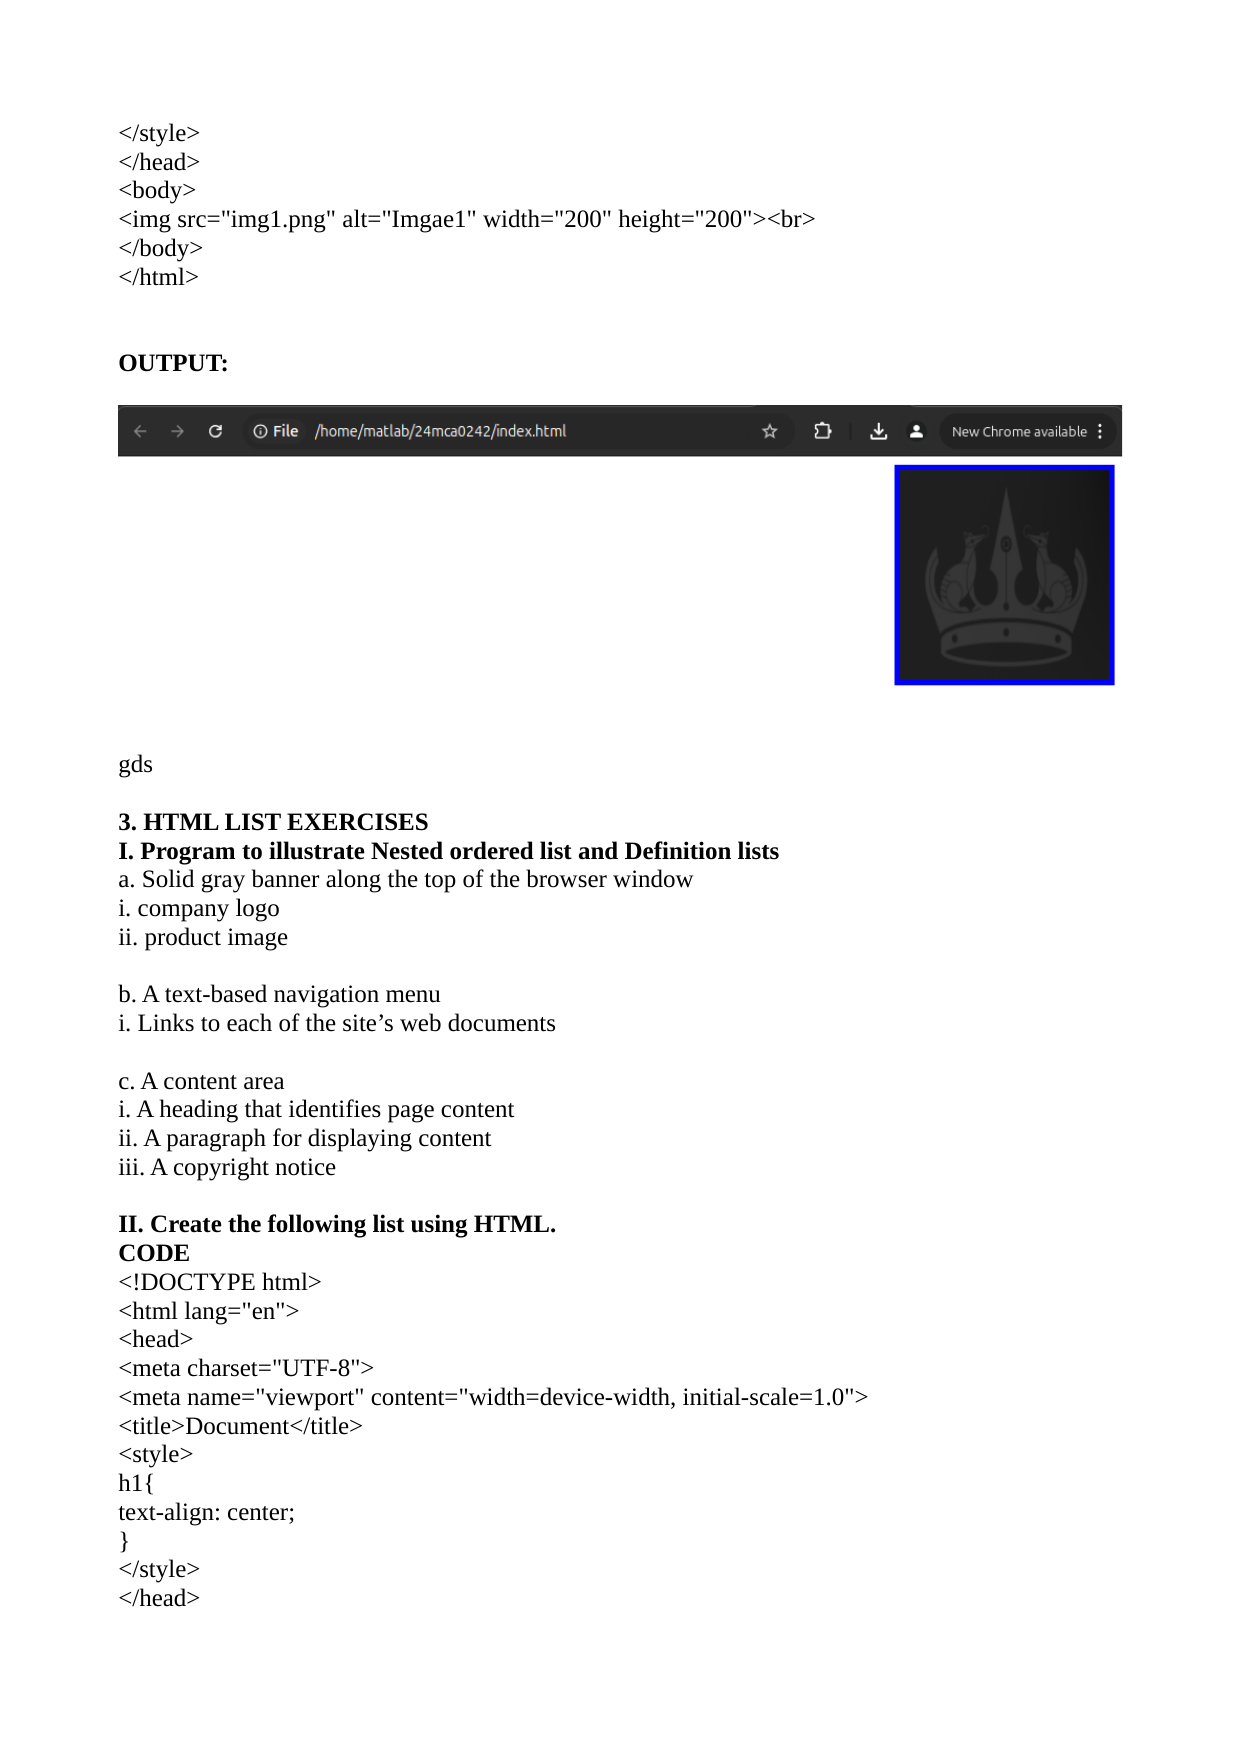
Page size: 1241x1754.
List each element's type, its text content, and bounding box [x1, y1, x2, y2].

text ii. A paragraph for displaying content [118, 1123, 1122, 1152]
text <!DOCTYPE html> [118, 1267, 1122, 1296]
text iii. A copyright notice [118, 1152, 1122, 1181]
text i. Links to each of the site’s web documents [118, 1008, 1122, 1037]
text </body> [118, 233, 1122, 262]
text <meta name="viewport" content="width=device-width, initial-scale=1.0"> [118, 1382, 1122, 1411]
text <html lang="en"> [118, 1296, 1122, 1324]
text </style> [118, 1554, 1122, 1583]
text <meta charset="UTF-8"> [118, 1353, 1122, 1382]
text <body> [118, 176, 1122, 204]
text a. Solid gray banner along the top of the browser window [118, 864, 1122, 893]
text text-align: center; [118, 1497, 1122, 1526]
text <head> [118, 1324, 1122, 1353]
text <img src="img1.png" alt="Imgae1" width="200" height="200"><br> [118, 204, 1122, 233]
text 3. HTML LIST EXERCISES [118, 807, 1122, 836]
text gds [118, 749, 1122, 778]
text CODE [118, 1238, 1122, 1267]
text ii. product image [118, 922, 1122, 951]
text </head> [118, 1583, 1122, 1612]
text i. A heading that identifies page content [118, 1094, 1122, 1123]
text c. A content area [118, 1066, 1122, 1094]
text h1{ [118, 1468, 1122, 1497]
text </html> [118, 262, 1122, 291]
text <style> [118, 1439, 1122, 1468]
text i. company logo [118, 893, 1122, 922]
text II. Create the following list using HTML. [118, 1209, 1122, 1238]
text </head> [118, 147, 1122, 176]
picture [118, 405, 1123, 721]
text b. A text-based navigation menu [118, 979, 1122, 1008]
text </style> [118, 118, 1122, 147]
text I. Program to illustrate Nested ordered list and Definition lists [118, 836, 1122, 864]
text <title>Document</title> [118, 1411, 1122, 1439]
text OUTPUT: [118, 348, 1122, 377]
text } [118, 1526, 1122, 1554]
